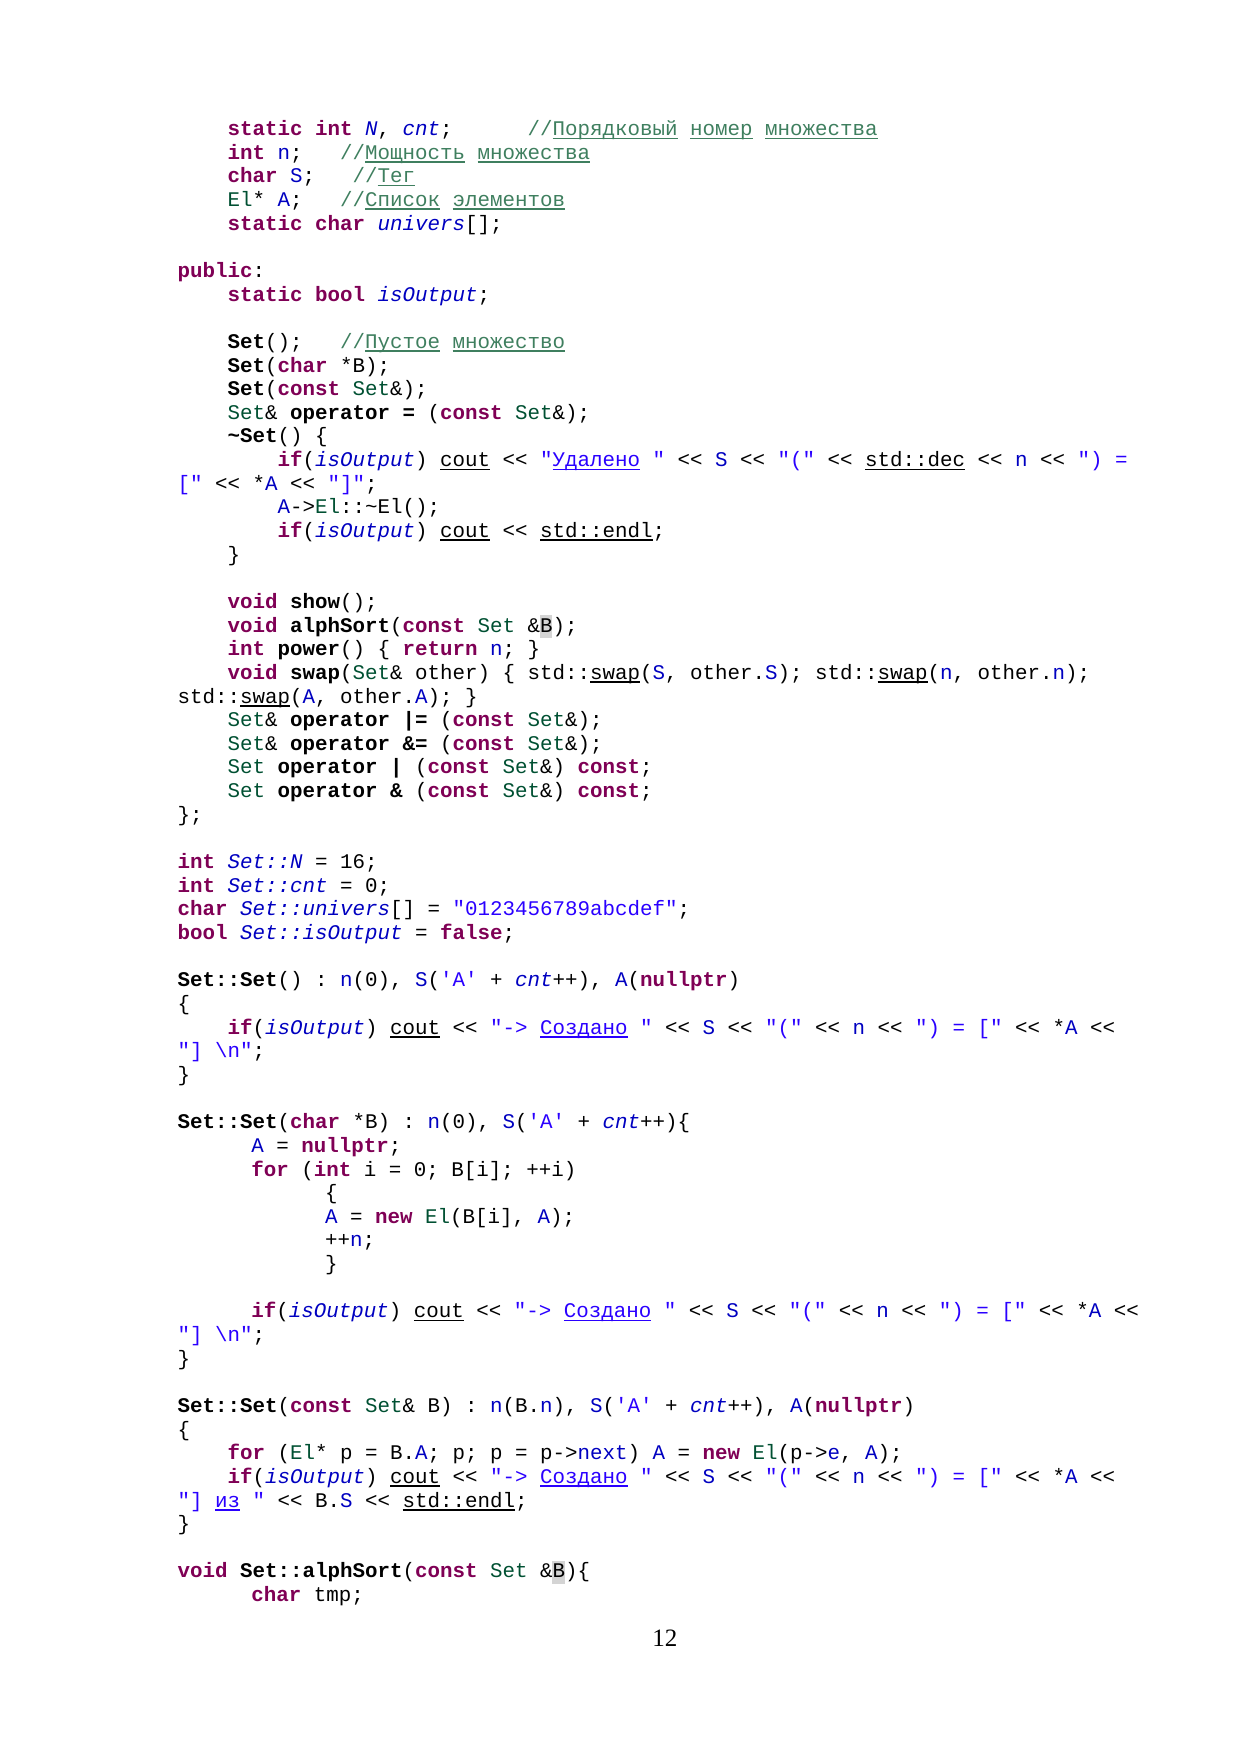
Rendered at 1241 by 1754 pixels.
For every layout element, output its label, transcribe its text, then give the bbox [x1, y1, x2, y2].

text char Set::univers[] = "0123456789abcdef"; [177, 898, 1152, 922]
text void Set::alphSort(const Set &B){ [177, 1561, 1152, 1584]
text static char univers[]; [177, 213, 1152, 236]
text { [177, 993, 1152, 1017]
text Set& operator |= (const Set&); [177, 709, 1152, 733]
text Set(char *B); [177, 354, 1152, 378]
text public: [177, 260, 1152, 284]
text Set::Set(const Set& B) : n(B.n), S('A' + cnt++), A(nullptr) [177, 1395, 1152, 1419]
text A = nullptr; [177, 1135, 1152, 1158]
text } [177, 1513, 1152, 1537]
text bool Set::isOutput = false; [177, 922, 1152, 946]
text Set& operator = (const Set&); [177, 402, 1152, 426]
text void swap(Set& other) { std::swap(S, other.S); std::swap(n, other.n); std::swap(A, other.A); } [177, 662, 1152, 709]
text int power() { return n; } [177, 638, 1152, 662]
text int Set::cnt = 0; [177, 875, 1152, 898]
text Set::Set() : n(0), S('A' + cnt++), A(nullptr) [177, 969, 1152, 993]
text char S; //Тег [177, 165, 1152, 189]
text } [177, 1064, 1152, 1088]
text static bool isOutput; [177, 284, 1152, 307]
text El* A; //Список элементов [177, 189, 1152, 213]
text if(isOutput) cout << "-> Создано " << S << "(" << n << ") = [" << *A << "] из " << B.S << std::endl; [177, 1466, 1152, 1513]
text Set(const Set&); [177, 378, 1152, 402]
text ++n; [177, 1229, 1152, 1253]
text Set operator & (const Set&) const; [177, 780, 1152, 804]
text char tmp; [177, 1584, 1152, 1608]
text if(isOutput) cout << std::endl; [177, 520, 1152, 544]
text for (int i = 0; B[i]; ++i) [177, 1158, 1152, 1182]
text }; [177, 804, 1152, 827]
text ~Set() { [177, 426, 1152, 449]
text A = new El(B[i], A); [177, 1206, 1152, 1229]
text void show(); [177, 591, 1152, 615]
text Set& operator &= (const Set&); [177, 733, 1152, 757]
text static int N, cnt; //Порядковый номер множества [177, 118, 1152, 142]
text Set::Set(char *B) : n(0), S('A' + cnt++){ [177, 1111, 1152, 1135]
text int n; //Мощность множества [177, 142, 1152, 165]
text if(isOutput) cout << "-> Создано " << S << "(" << n << ") = [" << *A << "] \n"; [177, 1017, 1152, 1064]
text A->El::~El(); [177, 496, 1152, 520]
text } [177, 1348, 1152, 1371]
text if(isOutput) cout << "Удалено " << S << "(" << std::dec << n << ") = [" << *A << "]"; [177, 449, 1152, 496]
text { [177, 1182, 1152, 1206]
text for (El* p = B.A; p; p = p->next) A = new El(p->e, A); [177, 1442, 1152, 1466]
text int Set::N = 16; [177, 851, 1152, 875]
text } [177, 1253, 1152, 1277]
text Set(); //Пустое множество [177, 331, 1152, 354]
text Set operator | (const Set&) const; [177, 757, 1152, 780]
text { [177, 1419, 1152, 1442]
text void alphSort(const Set &B); [177, 615, 1152, 638]
text } [177, 544, 1152, 567]
text if(isOutput) cout << "-> Создано " << S << "(" << n << ") = [" << *A << "] \n"; [177, 1300, 1152, 1348]
